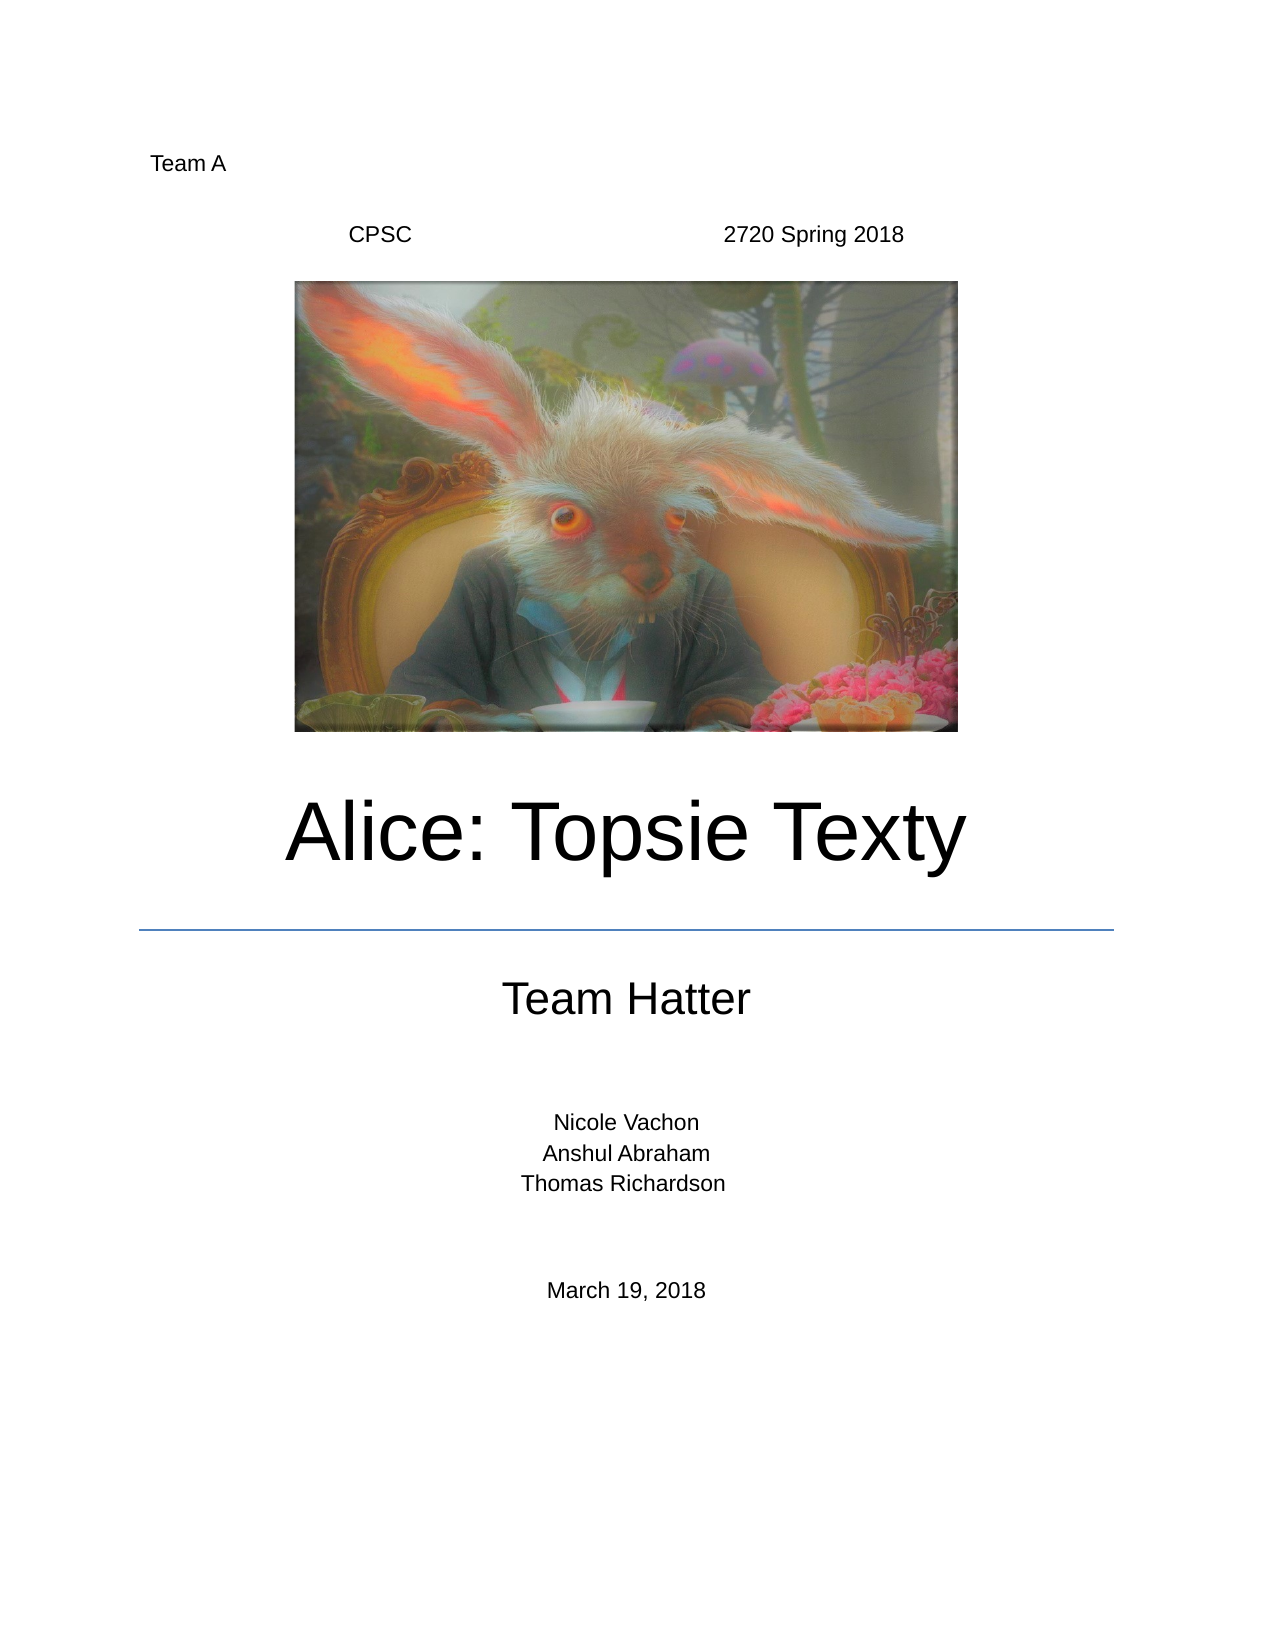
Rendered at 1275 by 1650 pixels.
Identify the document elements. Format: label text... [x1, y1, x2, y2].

table_header CPSC 2720 Spring 2018 [139, 180, 1114, 742]
table_cell [139, 1344, 1114, 1422]
table_cell March 19, 2018 [139, 1267, 1114, 1344]
text Team A [150, 150, 1125, 176]
table_cell Team Hatter [139, 931, 1114, 1069]
table_cell Nicole Vachon Anshul Abraham Thomas Richardson [139, 1069, 1114, 1267]
table_cell Alice: Topsie Texty [139, 742, 1114, 929]
picture [294, 281, 958, 732]
